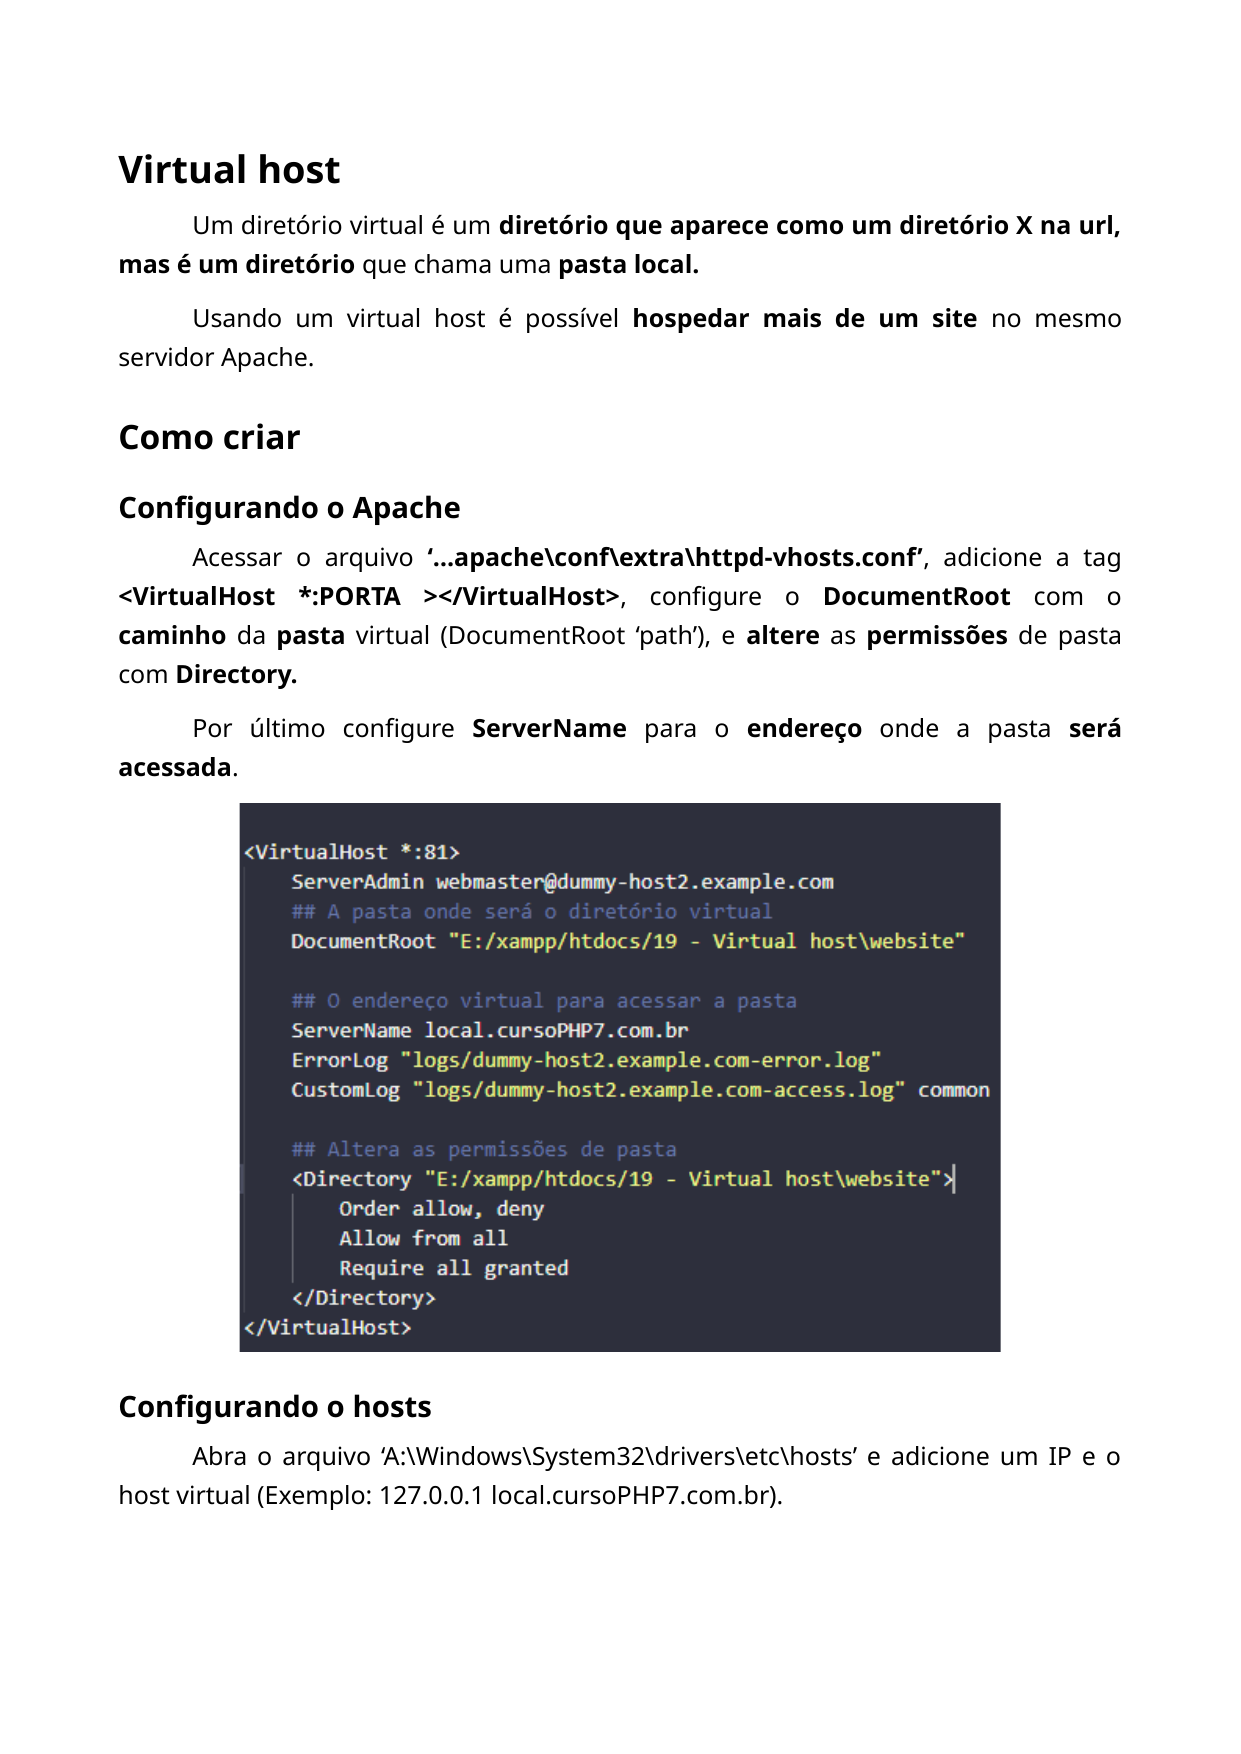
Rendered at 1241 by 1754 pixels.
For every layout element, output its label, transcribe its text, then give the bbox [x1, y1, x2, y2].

subtitle Configurando o hosts [118, 1386, 1122, 1426]
subtitle Configurando o Apache [118, 487, 1122, 527]
picture [239, 803, 1001, 1352]
text Por último configure ServerName para o endereço onde a pasta será acessada. [118, 711, 1122, 784]
text Usando um virtual host é possível hospedar mais de um site no mesmo servidor Apache. [118, 300, 1122, 373]
text Um diretório virtual é um diretório que aparece como um diretório X na url, mas é um diretório que chama uma pasta local. [118, 207, 1122, 281]
text Abra o arquivo ‘A:\Windows\System32\drivers\etc\hosts’ e adicione um IP e o host virtual (Exemplo: 127.0.0.1 local.cursoPHP7.com.br). [118, 1439, 1122, 1512]
subtitle Como criar [118, 414, 1122, 460]
text Acessar o arquivo ‘…apache\conf\extra\httpd-vhosts.conf’, adicione a tag <VirtualHost *:PORTA ></VirtualHost>, configure o DocumentRoot com o caminho da pasta virtual (DocumentRoot ‘path’), e altere as permissões de pasta com Directory. [118, 539, 1122, 691]
subtitle Virtual host [118, 143, 1122, 195]
